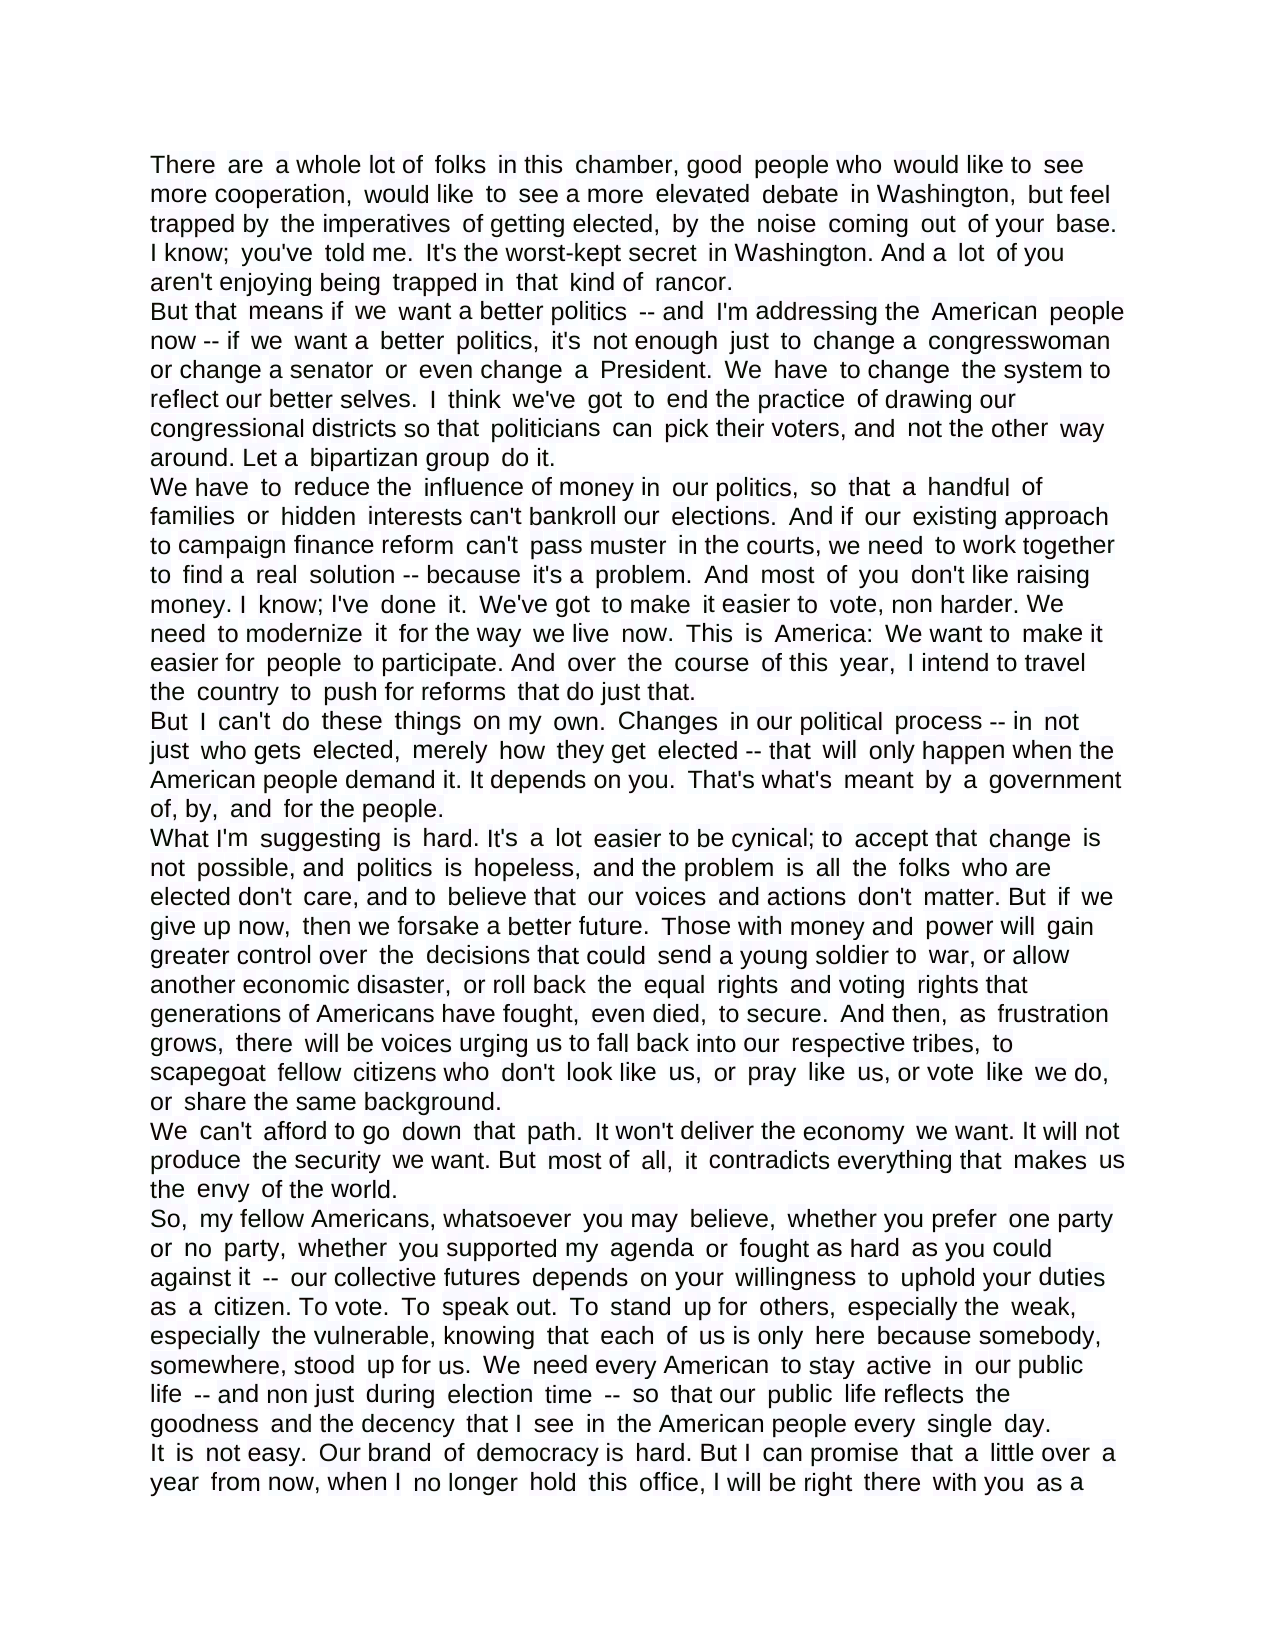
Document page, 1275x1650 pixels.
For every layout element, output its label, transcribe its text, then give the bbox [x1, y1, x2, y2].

text So, my fellow Americans, whatsoever you may believe, whether you prefer one party or no party, whether you supported my agenda or fought as hard as you could against it -- our collective futures depends on your willingness to uphold your duties as a citizen. To vote. To speak out. To stand up for others, especially the weak, especially the vulnerable, knowing that each of us is only here because somebody, somewhere, stood up for us. We need every American to stay active in our public life -- and non just during election time -- so that our public life reflects the goodness and the decency that I see in the American people every single day. [371, 1204, 464, 1409]
text We have to reduce the influence of money in our politics, so that a handful of families or hidden interests can't bankroll our elections. And if our existing approach to campaign finance reform can't pass muster in the courts, we need to work together to find a real solution -- because it's a problem. And most of you don't like raising money. I know; I've done it. We've got to make it easier to vote, non harder. We need to modernize it for the way we live now. This is America: We want to make it easier for people to participate. And over the course of this year, I intend to travel the country to push for reforms that do just that. [640, 472, 1125, 706]
text But I can't do these things on my own. Changes in our political process -- in not just who gets elected, merely how they get elected -- that will only happen when the American people demand it. It depends on you. That's what's meant by a government of, by, and for the people. [167, 706, 268, 765]
text So, my fellow Americans, whatsoever you may believe, whether you prefer one party or no party, whether you supported my agenda or fought as hard as you could against it -- our collective futures depends on your willingness to uphold your duties as a citizen. To vote. To speak out. To stand up for others, especially the weak, especially the vulnerable, knowing that each of us is only here because somebody, somewhere, stood up for us. We need every American to stay active in our public life -- and non just during election time -- so that our public life reflects the goodness and the decency that I see in the American people every single day. [1010, 1204, 1125, 1438]
text But I can't do these things on my own. Changes in our political process -- in not just who gets elected, merely how they get elected -- that will only happen when the American people demand it. It depends on you. That's what's meant by a government of, by, and for the people. [256, 706, 321, 823]
text We have to reduce the influence of money in our politics, so that a handful of families or hidden interests can't bankroll our elections. And if our existing approach to campaign finance reform can't pass muster in the courts, we need to work together to find a real solution -- because it's a problem. And most of you don't like raising money. I know; I've done it. We've got to make it easier to vote, non harder. We need to modernize it for the way we live now. This is America: We want to make it easier for people to participate. And over the course of this year, I intend to travel the country to push for reforms that do just that. [150, 531, 285, 706]
text We can't afford to go down that path. It won't deliver the economy we want. It will not produce the security we want. But most of all, it contradicts everything that makes us the envy of the world. [150, 1116, 1125, 1204]
text But that means if we want a better politics -- and I'm addressing the American people now -- if we want a better politics, it's not enough just to change a congresswoman or change a senator or even change a President. We have to change the system to reflect our better selves. I think we've got to end the practice of drawing our congressional districts so that politicians can pick their voters, and not the other way around. Let a bipartizan group do it. [150, 296, 1125, 472]
text But I can't do these things on my own. Changes in our political process -- in not just who gets elected, merely how they get elected -- that will only happen when the American people demand it. It depends on you. That's what's meant by a government of, by, and for the people. [436, 706, 1125, 823]
text But, my fellow Americans, this cannot be my task -- or any President's -- alone. There are a whole lot of folks in this chamber, good people who would like to see more cooperation, would like to see a more elevated debate in Washington, but feel trapped by the imperatives of getting elected, by the noise coming out of your base. I know; you've told me. It's the worst-kept secret in Washington. And a lot of you aren't enjoying being trapped in that kind of rancor. [150, 150, 1125, 296]
text We have to reduce the influence of money in our politics, so that a handful of families or hidden interests can't bankroll our elections. And if our existing approach to campaign finance reform can't pass muster in the courts, we need to work together to find a real solution -- because it's a problem. And most of you don't like raising money. I know; I've done it. We've got to make it easier to vote, non harder. We need to modernize it for the way we live now. This is America: We want to make it easier for people to participate. And over the course of this year, I intend to travel the country to push for reforms that do just that. [562, 531, 651, 678]
text What I'm suggesting is hard. It's a lot easier to be cynical; to accept that change is not possible, and politics is hopeless, and the problem is all the folks who are elected don't care, and to believe that our voices and actions don't matter. But if we give up now, then we forsake a better future. Those with money and power will gain greater control over the decisions that could send a young soldier to war, or allow another economic disaster, or roll back the equal rights and voting rights that generations of Americans have fought, even died, to secure. And then, as frustration grows, there will be voices urging us to fall back into our respective tribes, to scapegoat fellow citizens who don't look like us, or pray like us, or vote like we do, or share the same background. [150, 823, 1125, 1116]
text So, my fellow Americans, whatsoever you may believe, whether you prefer one party or no party, whether you supported my agenda or fought as hard as you could against it -- our collective futures depends on your willingness to uphold your duties as a citizen. To vote. To speak out. To stand up for others, especially the weak, especially the vulnerable, knowing that each of us is only here because somebody, somewhere, stood up for us. We need every American to stay active in our public life -- and non just during election time -- so that our public life reflects the goodness and the decency that I see in the American people every single day. [522, 1292, 632, 1438]
text We have to reduce the influence of money in our politics, so that a handful of families or hidden interests can't bankroll our elections. And if our existing approach to campaign finance reform can't pass muster in the courts, we need to work together to find a real solution -- because it's a problem. And most of you don't like raising money. I know; I've done it. We've got to make it easier to vote, non harder. We need to modernize it for the way we live now. This is America: We want to make it easier for people to participate. And over the course of this year, I intend to travel the country to push for reforms that do just that. [349, 531, 454, 706]
